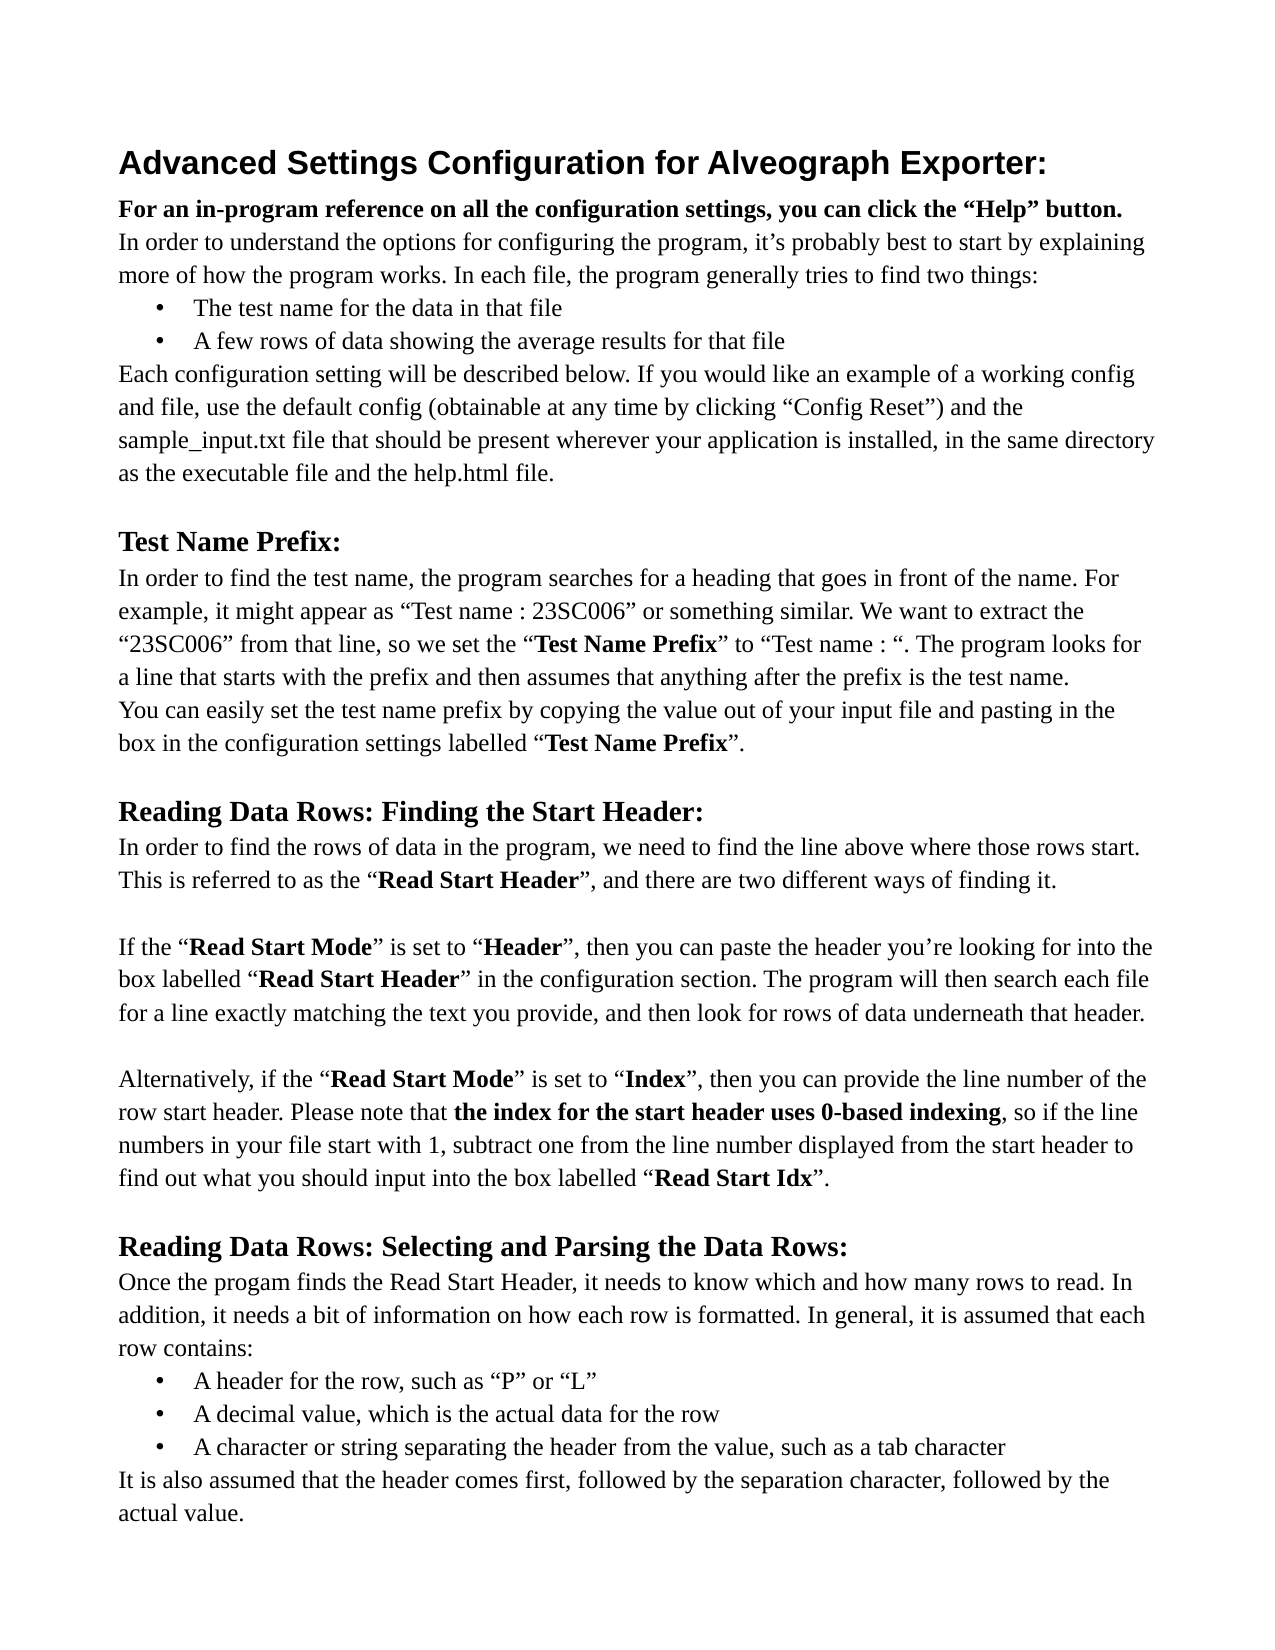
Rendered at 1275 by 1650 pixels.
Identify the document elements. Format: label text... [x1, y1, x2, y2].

list A few rows of data showing the average results for that file [156, 326, 1157, 355]
text In order to find the test name, the program searches for a heading that goes in front of the name. For example, it might appear as “Test name : 23SC006” or something similar. We want to extract the “23SC006” from that line, so we set the “Test Name Prefix” to “Test name : “. The program looks for a line that starts with the prefix and then assumes that anything after the prefix is the test name. [118, 563, 1157, 691]
text Alternatively, if the “Read Start Mode” is set to “Index”, then you can provide the line number of the row start header. Please note that the index for the start header uses 0-based indexing, so if the line numbers in your file start with 1, subtract one from the line number displayed from the start header to find out what you should input into the box labelled “Read Start Idx”. [118, 1064, 1157, 1191]
text You can easily set the test name prefix by copying the value out of your input file and pasting in the box in the configuration settings labelled “Test Name Prefix”. [118, 695, 1157, 757]
list A decimal value, which is the actual data for the row [156, 1399, 1157, 1428]
text Once the progam finds the Read Start Header, it needs to know which and how many rows to read. In addition, it needs a bit of information on how each row is formatted. In general, it is assumed that each row contains: [118, 1267, 1157, 1362]
subtitle Advanced Settings Configuration for Alveograph Exporter: [118, 143, 1157, 182]
text Each configuration setting will be described below. If you would like an example of a working config and file, use the default config (obtainable at any time by clicking “Config Reset”) and the sample_input.txt file that should be present wherever your application is installed, in the same directory as the executable file and the help.html file. [118, 359, 1157, 487]
text Reading Data Rows: Selecting and Parsing the Data Rows: [118, 1229, 1157, 1262]
text For an in-program reference on all the configuration settings, you can click the “Help” button. [118, 194, 1157, 223]
text Reading Data Rows: Finding the Start Header: [118, 794, 1157, 827]
list A character or string separating the header from the value, such as a tab character [156, 1432, 1157, 1461]
text Test Name Prefix: [118, 524, 1157, 558]
list A header for the row, such as “P” or “L” [156, 1366, 1157, 1395]
text It is also assumed that the header comes first, followed by the separation character, followed by the actual value. [118, 1465, 1157, 1527]
list The test name for the data in that file [156, 293, 1157, 322]
text In order to understand the options for configuring the program, it’s probably best to start by explaining more of how the program works. In each file, the program generally tries to find two things: [118, 227, 1157, 289]
text In order to find the rows of data in the program, we need to find the line above where those rows start. This is referred to as the “Read Start Header”, and there are two different ways of finding it. [118, 832, 1157, 894]
text If the “Read Start Mode” is set to “Header”, then you can paste the header you’re looking for into the box labelled “Read Start Header” in the configuration section. The program will then search each file for a line exactly matching the text you provide, and then look for rows of data underneath that header. [118, 932, 1157, 1026]
